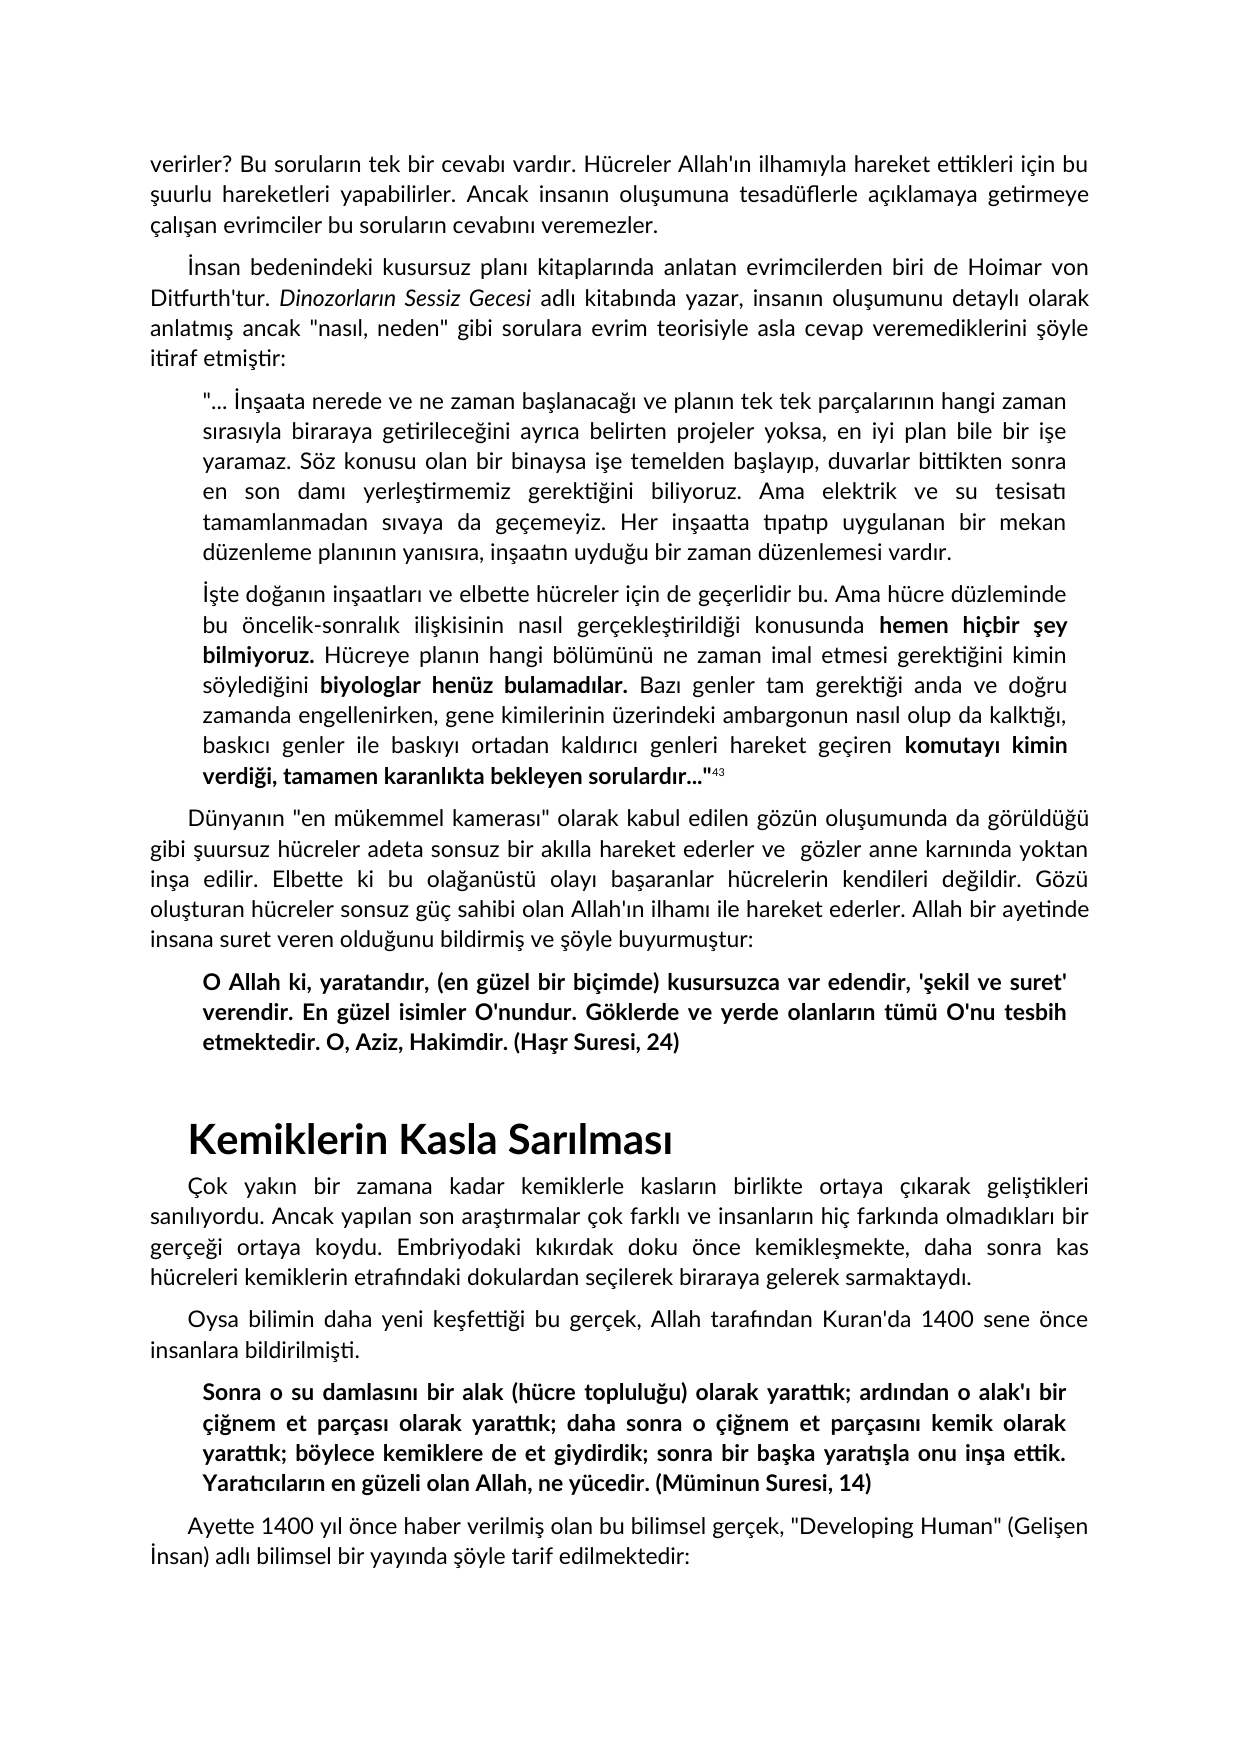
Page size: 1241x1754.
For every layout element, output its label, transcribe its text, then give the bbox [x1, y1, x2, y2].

subtitle Kemiklerin Kasla Sarılması [187, 1113, 1090, 1163]
text İnsan bedenindeki kusursuz planı kitaplarında anlatan evrimcilerden biri de Hoimar von Ditfurth'tur. Dinozorların Sessiz Gecesi adlı kitabında yazar, insanın oluşumunu detaylı olarak anlatmış ancak "nasıl, neden" gibi sorulara evrim teorisiyle asla cevap veremediklerini şöyle itiraf etmiştir: [150, 253, 1090, 371]
text Ayette 1400 yıl önce haber verilmiş olan bu bilimsel gerçek, "Developing Human" (Gelişen İnsan) adlı bilimsel bir yayında şöyle tarif edilmektedir: [150, 1511, 1090, 1569]
text İşte doğanın inşaatları ve elbette hücreler için de geçerlidir bu. Ama hücre düzleminde bu öncelik-sonralık ilişkisinin nasıl gerçekleştirildiği konusunda hemen hiçbir şey bilmiyoruz. Hücreye planın hangi bölümünü ne zaman imal etmesi gerektiğini kimin söylediğini biyologlar henüz bulamadılar. Bazı genler tam gerektiği anda ve doğru zamanda engellenirken, gene kimilerinin üzerindeki ambargonun nasıl olup da kalktığı, baskıcı genler ile baskıyı ortadan kaldırıcı genleri hareket geçiren komutayı kimin verdiği, tamamen karanlıkta bekleyen sorulardır..."43 [202, 580, 1068, 789]
text verirler? Bu soruların tek bir cevabı vardır. Hücreler Allah'ın ilhamıyla hareket ettikleri için bu şuurlu hareketleri yapabilirler. Ancak insanın oluşumuna tesadüflerle açıklamaya getirmeye çalışan evrimciler bu soruların cevabını veremezler. [150, 150, 1090, 238]
text Sonra o su damlasını bir alak (hücre topluluğu) olarak yarattık; ardından o alak'ı bir çiğnem et parçası olarak yarattık; daha sonra o çiğnem et parçasını kemik olarak yarattık; böylece kemiklere de et giydirdik; sonra bir başka yaratışla onu inşa ettik. Yaratıcıların en güzeli olan Allah, ne yücedir. (Müminun Suresi, 14) [202, 1378, 1068, 1496]
text O Allah ki, yaratandır, (en güzel bir biçimde) kusursuzca var edendir, 'şekil ve suret' verendir. En güzel isimler O'nundur. Göklerde ve yerde olanların tümü O'nu tesbih etmektedir. O, Aziz, Hakimdir. (Haşr Suresi, 24) [202, 968, 1068, 1056]
text "... İnşaata nerede ve ne zaman başlanacağı ve planın tek tek parçalarının hangi zaman sırasıyla biraraya getirileceğini ayrıca belirten projeler yoksa, en iyi plan bile bir işe yaramaz. Söz konusu olan bir binaysa işe temelden başlayıp, duvarlar bittikten sonra en son damı yerleştirmemiz gerektiğini biliyoruz. Ama elektrik ve su tesisatı tamamlanmadan sıvaya da geçemeyiz. Her inşaatta tıpatıp uygulanan bir mekan düzenleme planının yanısıra, inşaatın uyduğu bir zaman düzenlemesi vardır. [202, 386, 1068, 565]
text Çok yakın bir zamana kadar kemiklerle kasların birlikte ortaya çıkarak geliştikleri sanılıyordu. Ancak yapılan son araştırmalar çok farklı ve insanların hiç farkında olmadıkları bir gerçeği ortaya koydu. Embriyodaki kıkırdak doku önce kemikleşmekte, daha sonra kas hücreleri kemiklerin etrafındaki dokulardan seçilerek biraraya gelerek sarmaktaydı. [150, 1172, 1090, 1290]
text Oysa bilimin daha yeni keşfettiği bu gerçek, Allah tarafından Kuran'da 1400 sene önce insanlara bildirilmişti. [150, 1305, 1090, 1363]
text Dünyanın "en mükemmel kamerası" olarak kabul edilen gözün oluşumunda da görüldüğü gibi şuursuz hücreler adeta sonsuz bir akılla hareket ederler ve gözler anne karnında yoktan inşa edilir. Elbette ki bu olağanüstü olayı başaranlar hücrelerin kendileri değildir. Gözü oluşturan hücreler sonsuz güç sahibi olan Allah'ın ilhamı ile hareket ederler. Allah bir ayetinde insana suret veren olduğunu bildirmiş ve şöyle buyurmuştur: [150, 804, 1090, 952]
